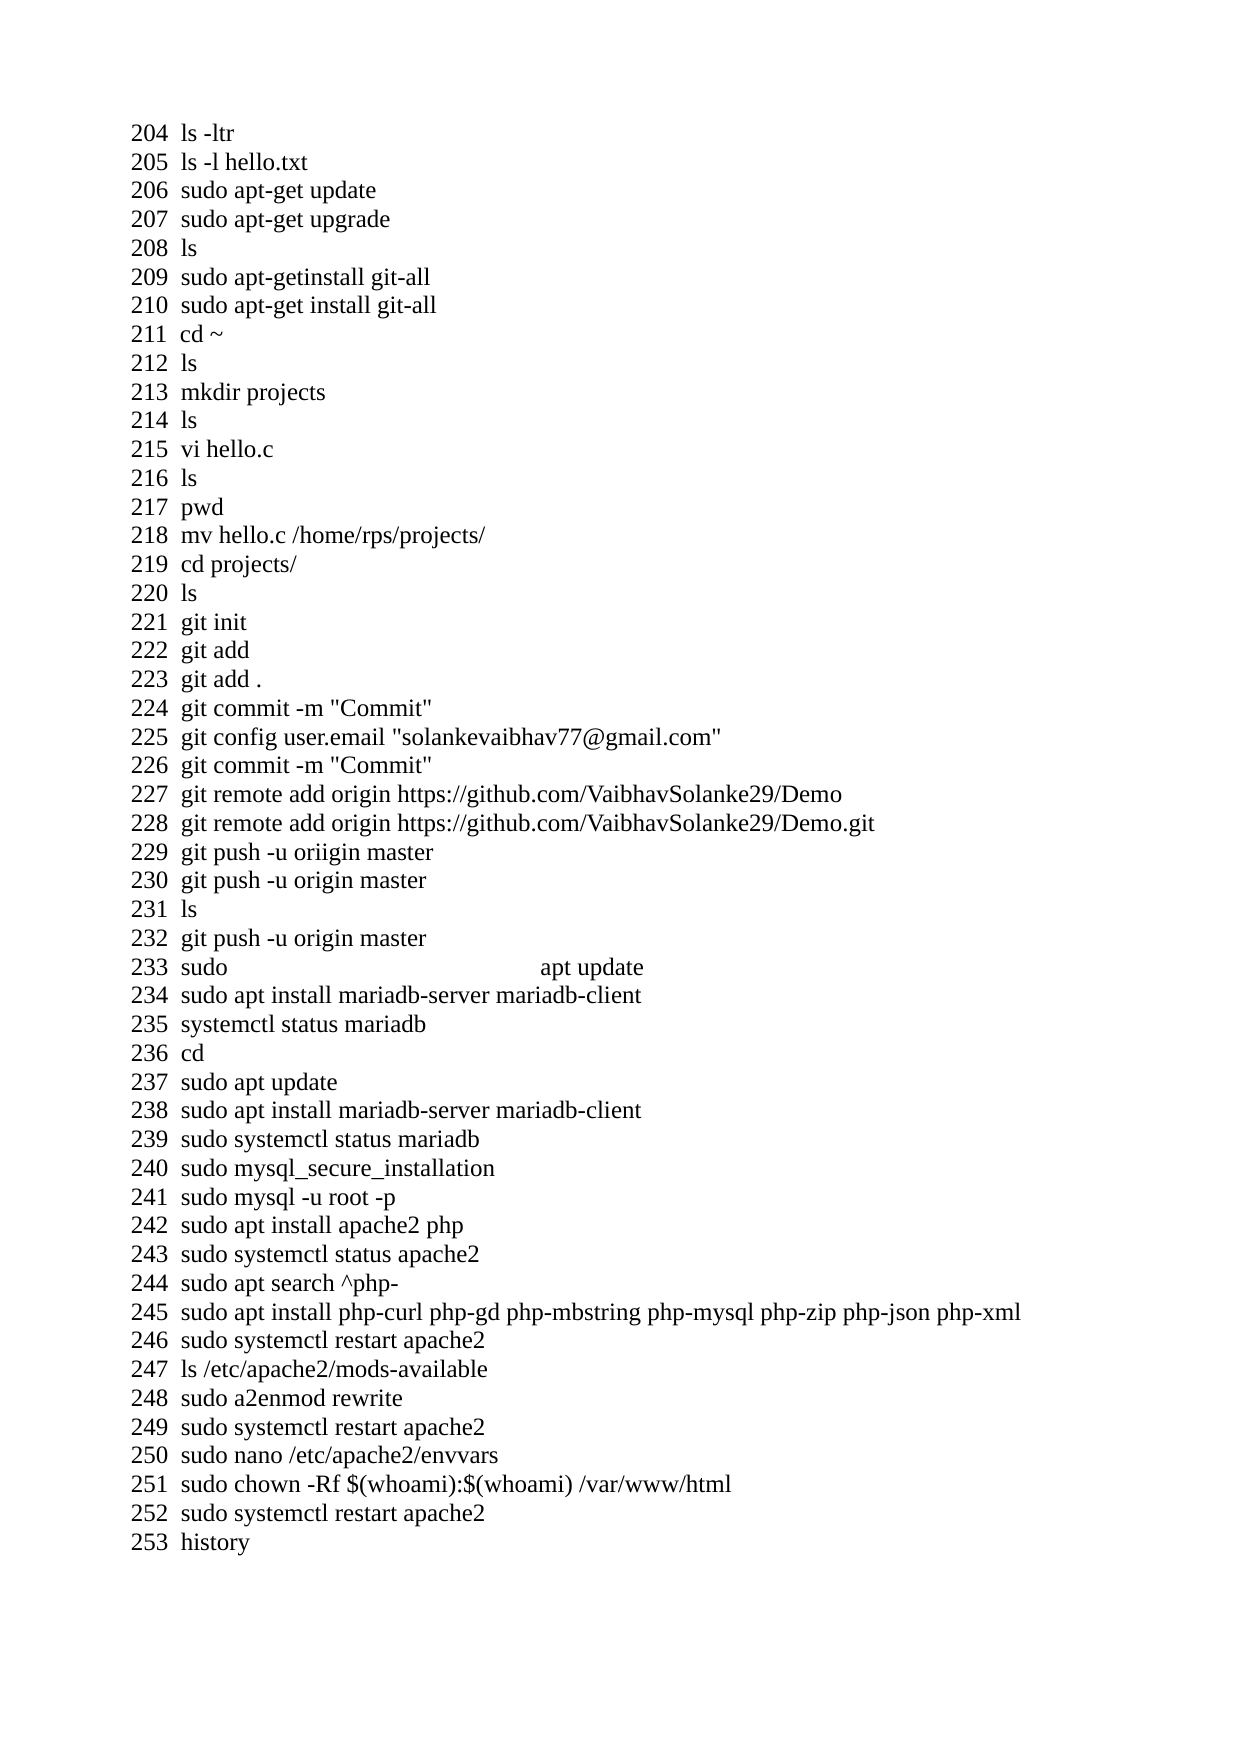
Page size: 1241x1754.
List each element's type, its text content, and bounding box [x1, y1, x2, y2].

text 253 history [118, 1527, 1122, 1556]
text 231 ls [118, 894, 1122, 923]
text 242 sudo apt install apache2 php [118, 1211, 1122, 1239]
text 235 systemctl status mariadb [118, 1009, 1122, 1038]
text 207 sudo apt-get upgrade [118, 204, 1122, 233]
text 227 git remote add origin https://github.com/VaibhavSolanke29/Demo [118, 779, 1122, 808]
text 252 sudo systemctl restart apache2 [118, 1498, 1122, 1527]
text 245 sudo apt install php-curl php-gd php-mbstring php-mysql php-zip php-json php-xml [118, 1297, 1122, 1326]
text 234 sudo apt install mariadb-server mariadb-client [118, 981, 1122, 1009]
text 230 git push -u origin master [118, 866, 1122, 894]
text 224 git commit -m "Commit" [118, 693, 1122, 722]
text 237 sudo apt update [118, 1067, 1122, 1096]
text 250 sudo nano /etc/apache2/envvars [118, 1441, 1122, 1469]
text 223 git add . [118, 664, 1122, 693]
text 244 sudo apt search ^php- [118, 1268, 1122, 1297]
text 219 cd projects/ [118, 549, 1122, 578]
text 251 sudo chown -Rf $(whoami):$(whoami) /var/www/html [118, 1469, 1122, 1498]
text 241 sudo mysql -u root -p [118, 1182, 1122, 1211]
text 221 git init [118, 607, 1122, 636]
text 210 sudo apt-get install git-all [118, 291, 1122, 319]
text 212 ls [118, 348, 1122, 377]
text 238 sudo apt install mariadb-server mariadb-client [118, 1096, 1122, 1124]
text 205 ls -l hello.txt [118, 147, 1122, 176]
text 213 mkdir projects [118, 377, 1122, 406]
text 222 git add [118, 636, 1122, 664]
text 229 git push -u oriigin master [118, 837, 1122, 866]
text 246 sudo systemctl restart apache2 [118, 1326, 1122, 1354]
text 243 sudo systemctl status apache2 [118, 1239, 1122, 1268]
text 247 ls /etc/apache2/mods-available [118, 1354, 1122, 1383]
text 218 mv hello.c /home/rps/projects/ [118, 521, 1122, 549]
text 208 ls [118, 233, 1122, 262]
text 228 git remote add origin https://github.com/VaibhavSolanke29/Demo.git [118, 808, 1122, 837]
text 214 ls [118, 406, 1122, 434]
text 233 sudo apt update [118, 952, 1122, 981]
text 240 sudo mysql_secure_installation [118, 1153, 1122, 1182]
text 209 sudo apt-getinstall git-all [118, 262, 1122, 291]
text 204 ls -ltr [118, 118, 1122, 147]
text 232 git push -u origin master [118, 923, 1122, 952]
text 239 sudo systemctl status mariadb [118, 1124, 1122, 1153]
text 220 ls [118, 578, 1122, 607]
text 226 git commit -m "Commit" [118, 751, 1122, 779]
text 225 git config user.email "solankevaibhav77@gmail.com" [118, 722, 1122, 751]
text 215 vi hello.c [118, 434, 1122, 463]
text 216 ls [118, 463, 1122, 492]
text 248 sudo a2enmod rewrite [118, 1383, 1122, 1412]
text 206 sudo apt-get update [118, 176, 1122, 204]
text 217 pwd [118, 492, 1122, 521]
text 211 cd ~ [118, 319, 1122, 348]
text 236 cd [118, 1038, 1122, 1067]
text 249 sudo systemctl restart apache2 [118, 1412, 1122, 1441]
